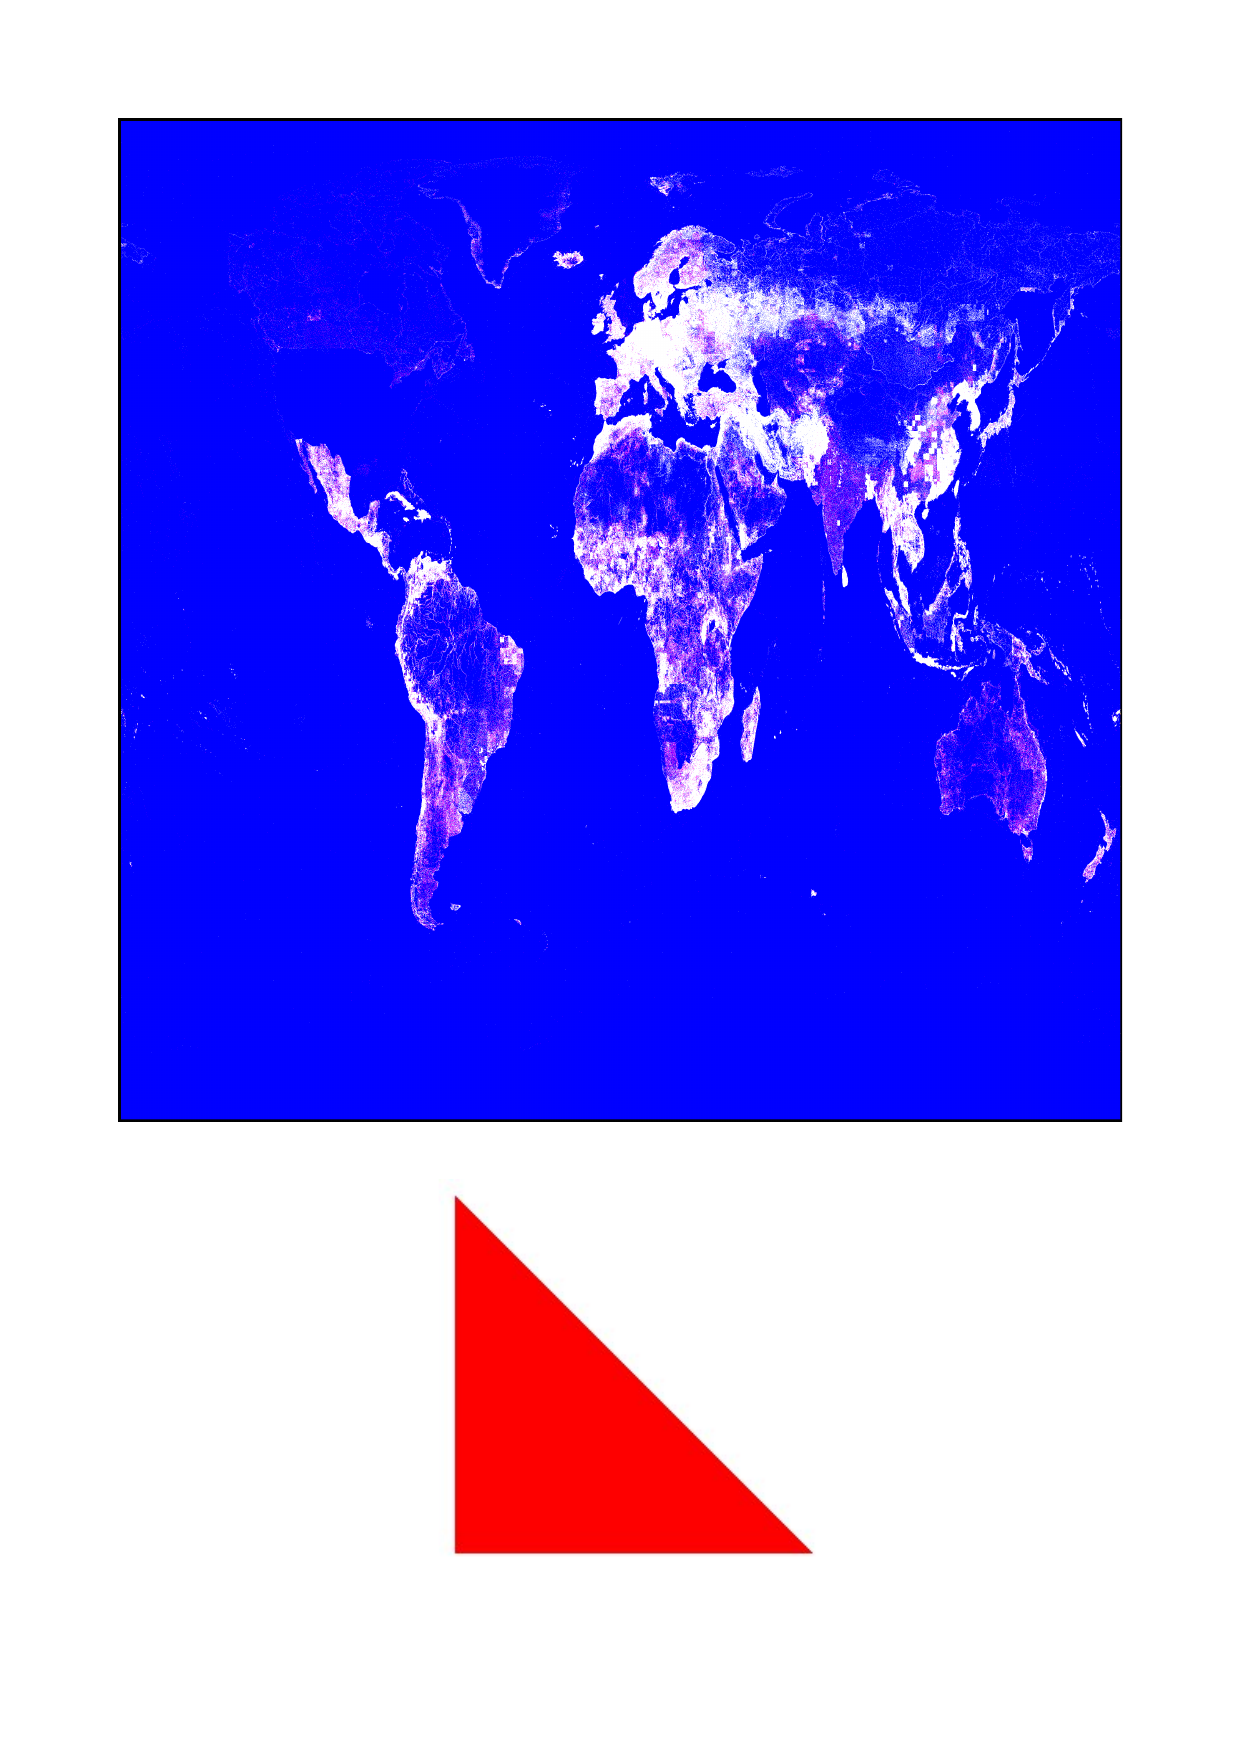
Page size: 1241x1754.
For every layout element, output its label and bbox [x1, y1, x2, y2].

picture [438, 1179, 830, 1571]
picture [118, 118, 1123, 1122]
